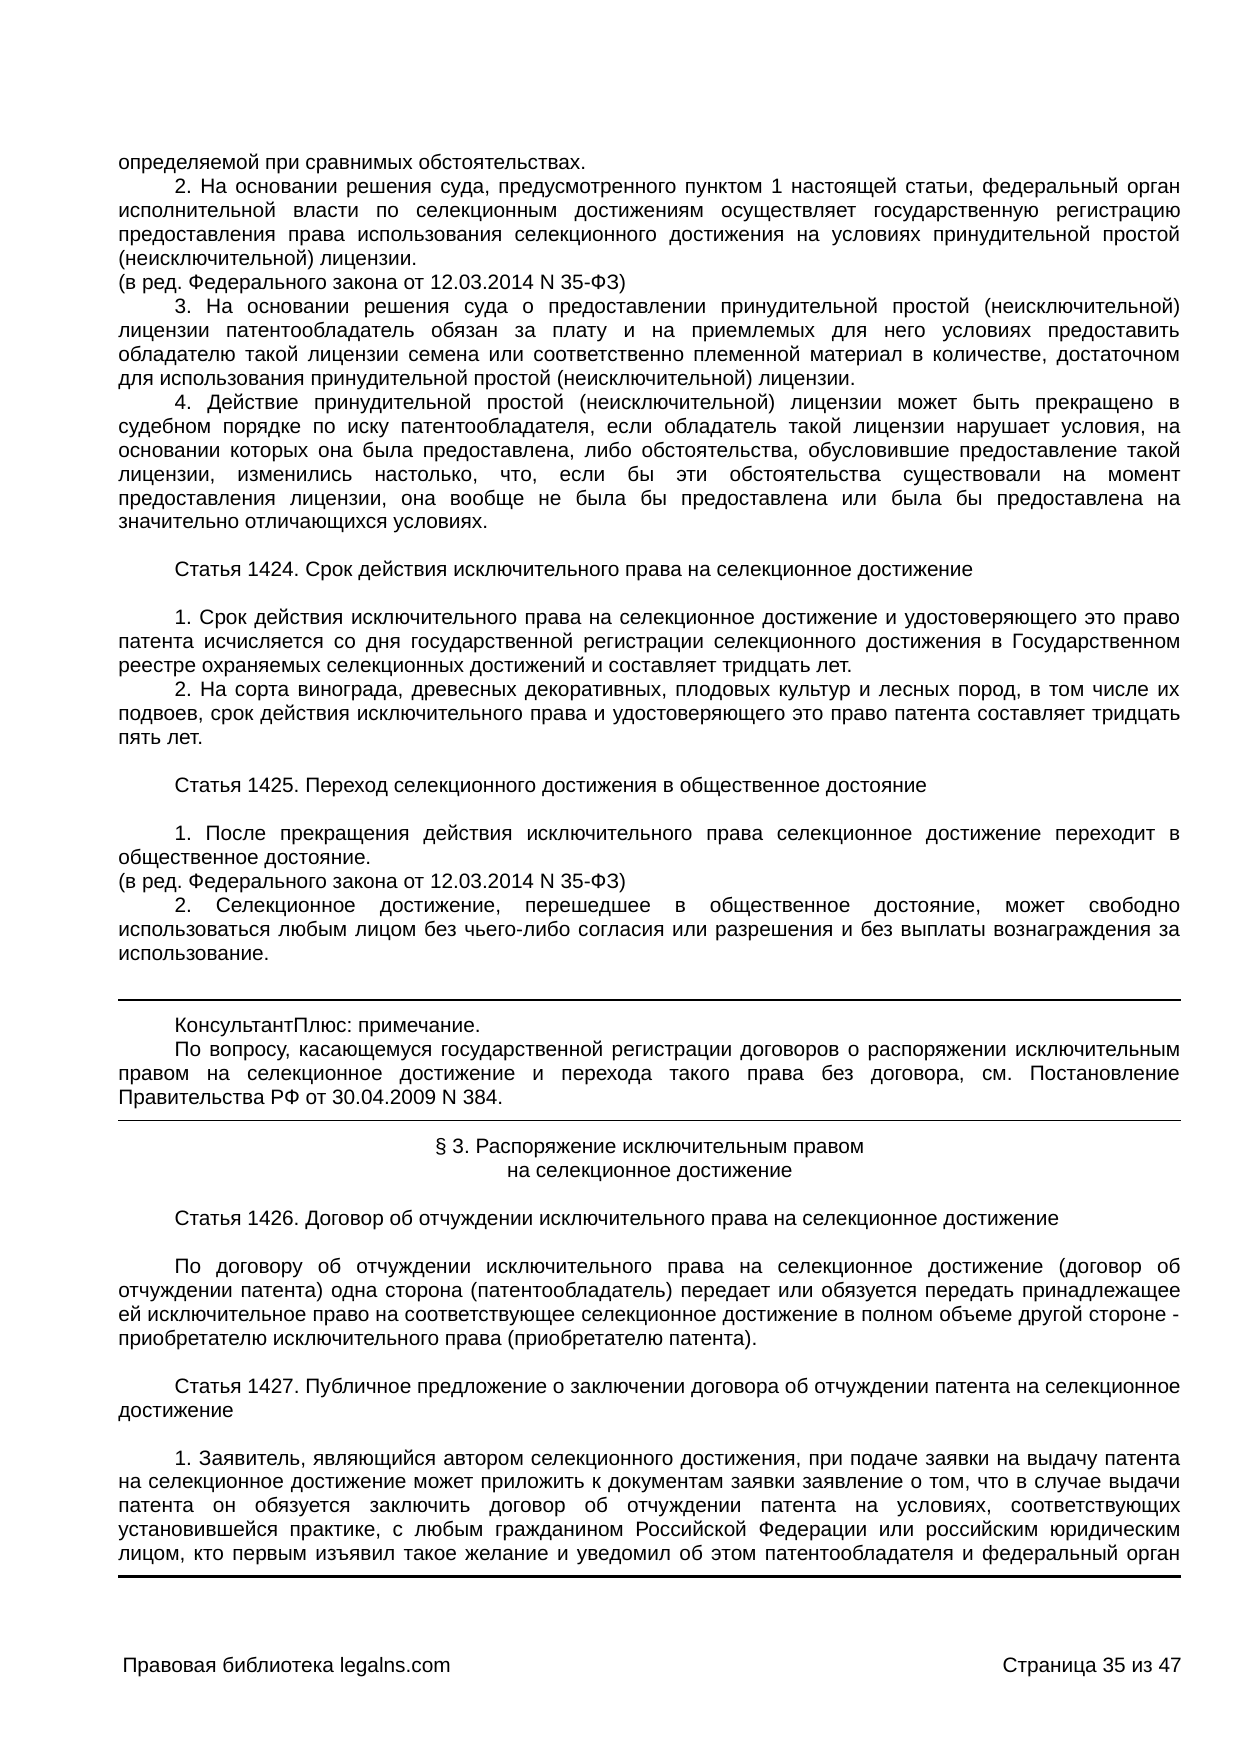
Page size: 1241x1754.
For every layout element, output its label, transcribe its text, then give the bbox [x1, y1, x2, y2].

text КонсультантПлюс: примечание. [118, 1013, 1181, 1037]
text определяемой при сравнимых обстоятельствах. [118, 150, 1181, 174]
text 2. Селекционное достижение, перешедшее в общественное достояние, может свободно использоваться любым лицом без чьего-либо согласия или разрешения и без выплаты вознаграждения за использование. [118, 893, 1181, 964]
text 1. Срок действия исключительного права на селекционное достижение и удостоверяющего это право патента исчисляется со дня государственной регистрации селекционного достижения в Государственном реестре охраняемых селекционных достижений и составляет тридцать лет. [118, 605, 1181, 677]
text (в ред. Федерального закона от 12.03.2014 N 35-ФЗ) [118, 270, 1181, 294]
text 2. На сорта винограда, древесных декоративных, плодовых культур и лесных пород, в том числе их подвоев, срок действия исключительного права и удостоверяющего это право патента составляет тридцать пять лет. [118, 677, 1181, 749]
text По договору об отчуждении исключительного права на селекционное достижение (договор об отчуждении патента) одна сторона (патентообладатель) передает или обязуется передать принадлежащее ей исключительное право на соответствующее селекционное достижение в полном объеме другой стороне - приобретателю исключительного права (приобретателю патента). [118, 1254, 1181, 1349]
text 3. На основании решения суда о предоставлении принудительной простой (неисключительной) лицензии патентообладатель обязан за плату и на приемлемых для него условиях предоставить обладателю такой лицензии семена или соответственно племенной материал в количестве, достаточном для использования принудительной простой (неисключительной) лицензии. [118, 294, 1181, 389]
subtitle Статья 1425. Переход селекционного достижения в общественное достояние [118, 773, 1181, 797]
subtitle Статья 1427. Публичное предложение о заключении договора об отчуждении патента на селекционное достижение [118, 1373, 1181, 1421]
text 4. Действие принудительной простой (неисключительной) лицензии может быть прекращено в судебном порядке по иску патентообладателя, если обладатель такой лицензии нарушает условия, на основании которых она была предоставлена, либо обстоятельства, обусловившие предоставление такой лицензии, изменились настолько, что, если бы эти обстоятельства существовали на момент предоставления лицензии, она вообще не была бы предоставлена или была бы предоставлена на значительно отличающихся условиях. [118, 389, 1181, 533]
text 2. На основании решения суда, предусмотренного пунктом 1 настоящей статьи, федеральный орган исполнительной власти по селекционным достижениям осуществляет государственную регистрацию предоставления права использования селекционного достижения на условиях принудительной простой (неисключительной) лицензии. [118, 174, 1181, 270]
text (в ред. Федерального закона от 12.03.2014 N 35-ФЗ) [118, 869, 1181, 893]
text 1. После прекращения действия исключительного права селекционное достижение переходит в общественное достояние. [118, 821, 1181, 869]
subtitle Статья 1424. Срок действия исключительного права на селекционное достижение [118, 557, 1181, 581]
subtitle § 3. Распоряжение исключительным правом [118, 1134, 1181, 1158]
text 1. Заявитель, являющийся автором селекционного достижения, при подаче заявки на выдачу патента на селекционное достижение может приложить к документам заявки заявление о том, что в случае выдачи патента он обязуется заключить договор об отчуждении патента на условиях, соответствующих установившейся практике, с любым гражданином Российской Федерации или российским юридическим лицом, кто первым изъявил такое желание и уведомил об этом патентообладателя и федеральный орган [118, 1445, 1181, 1565]
subtitle Статья 1426. Договор об отчуждении исключительного права на селекционное достижение [118, 1206, 1181, 1230]
text По вопросу, касающемуся государственной регистрации договоров о распоряжении исключительным правом на селекционное достижение и перехода такого права без договора, см. Постановление Правительства РФ от 30.04.2009 N 384. [118, 1037, 1181, 1109]
text на селекционное достижение [118, 1158, 1181, 1182]
